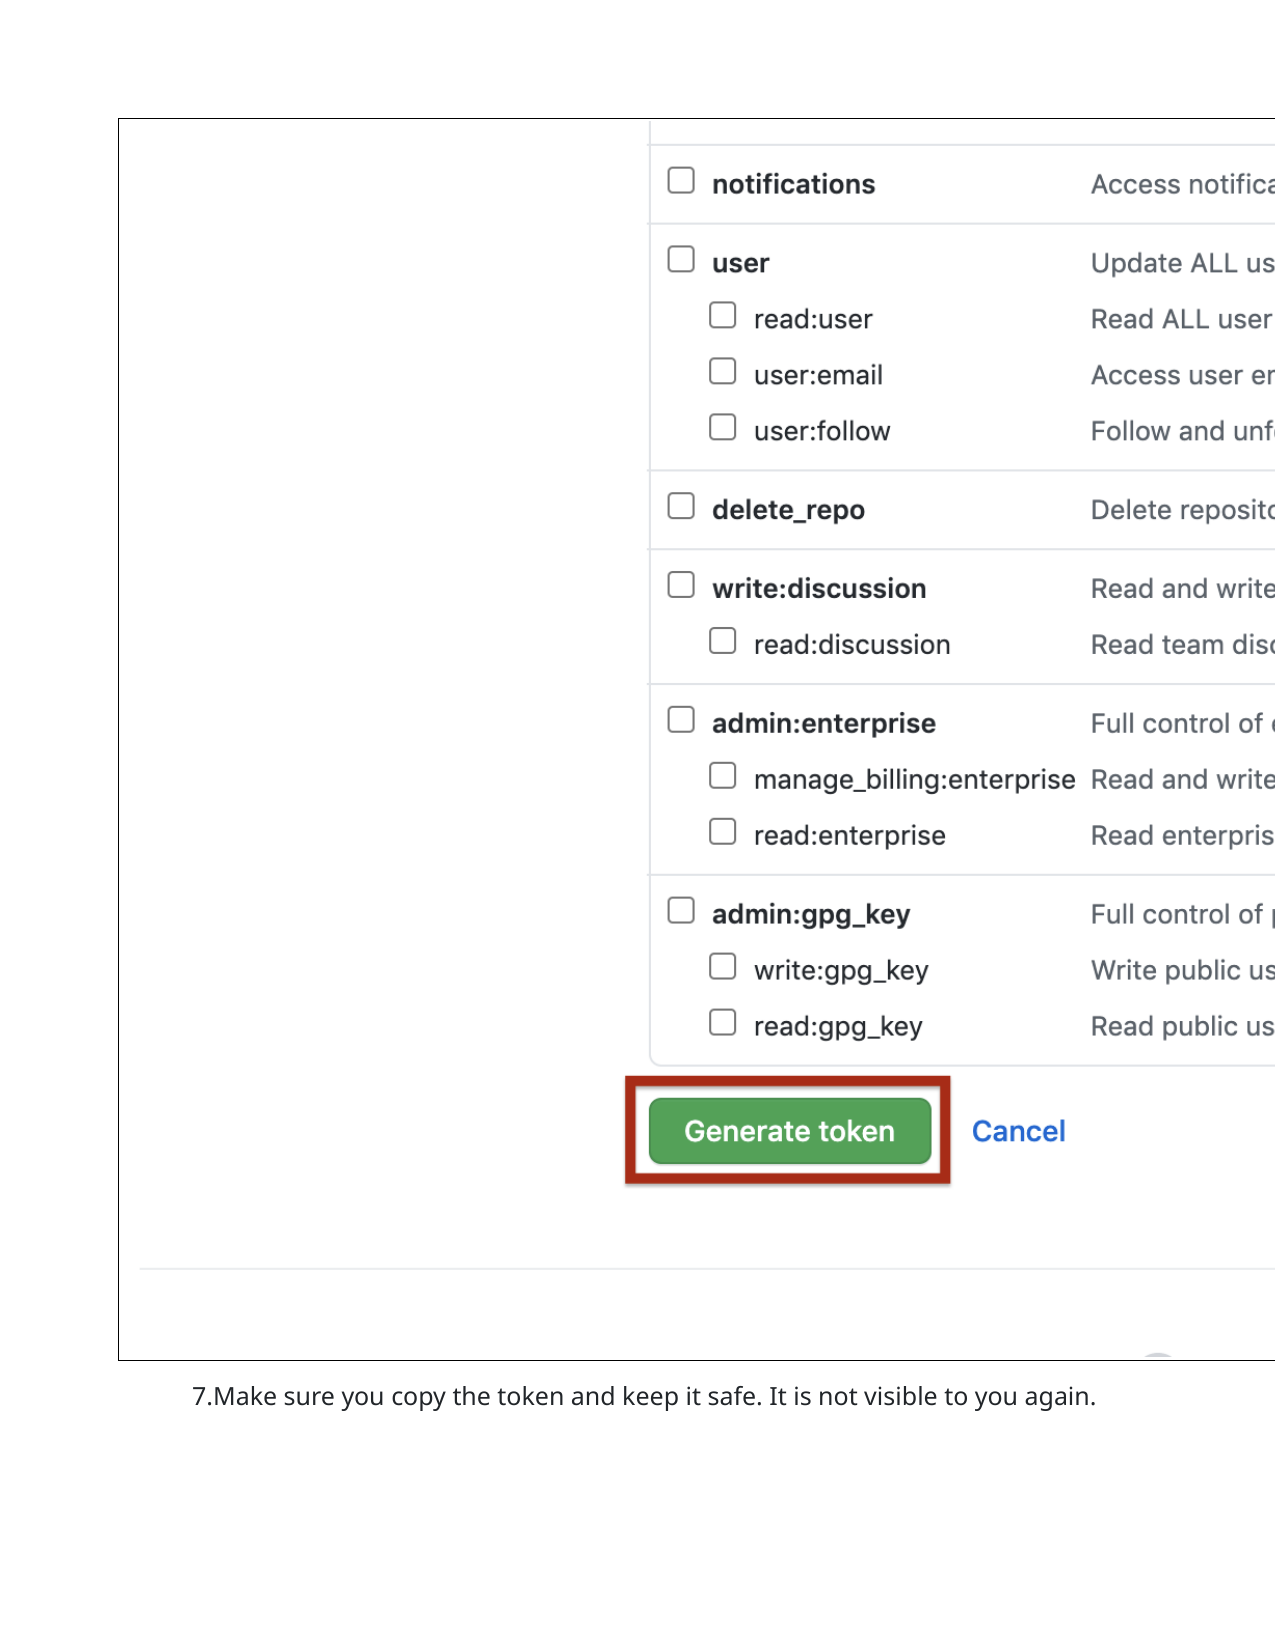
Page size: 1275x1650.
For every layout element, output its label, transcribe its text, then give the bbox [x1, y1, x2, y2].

list Make sure you copy the token and keep it safe. It is not visible to you again. [118, 1379, 1157, 1413]
picture [121, 121, 1275, 1357]
